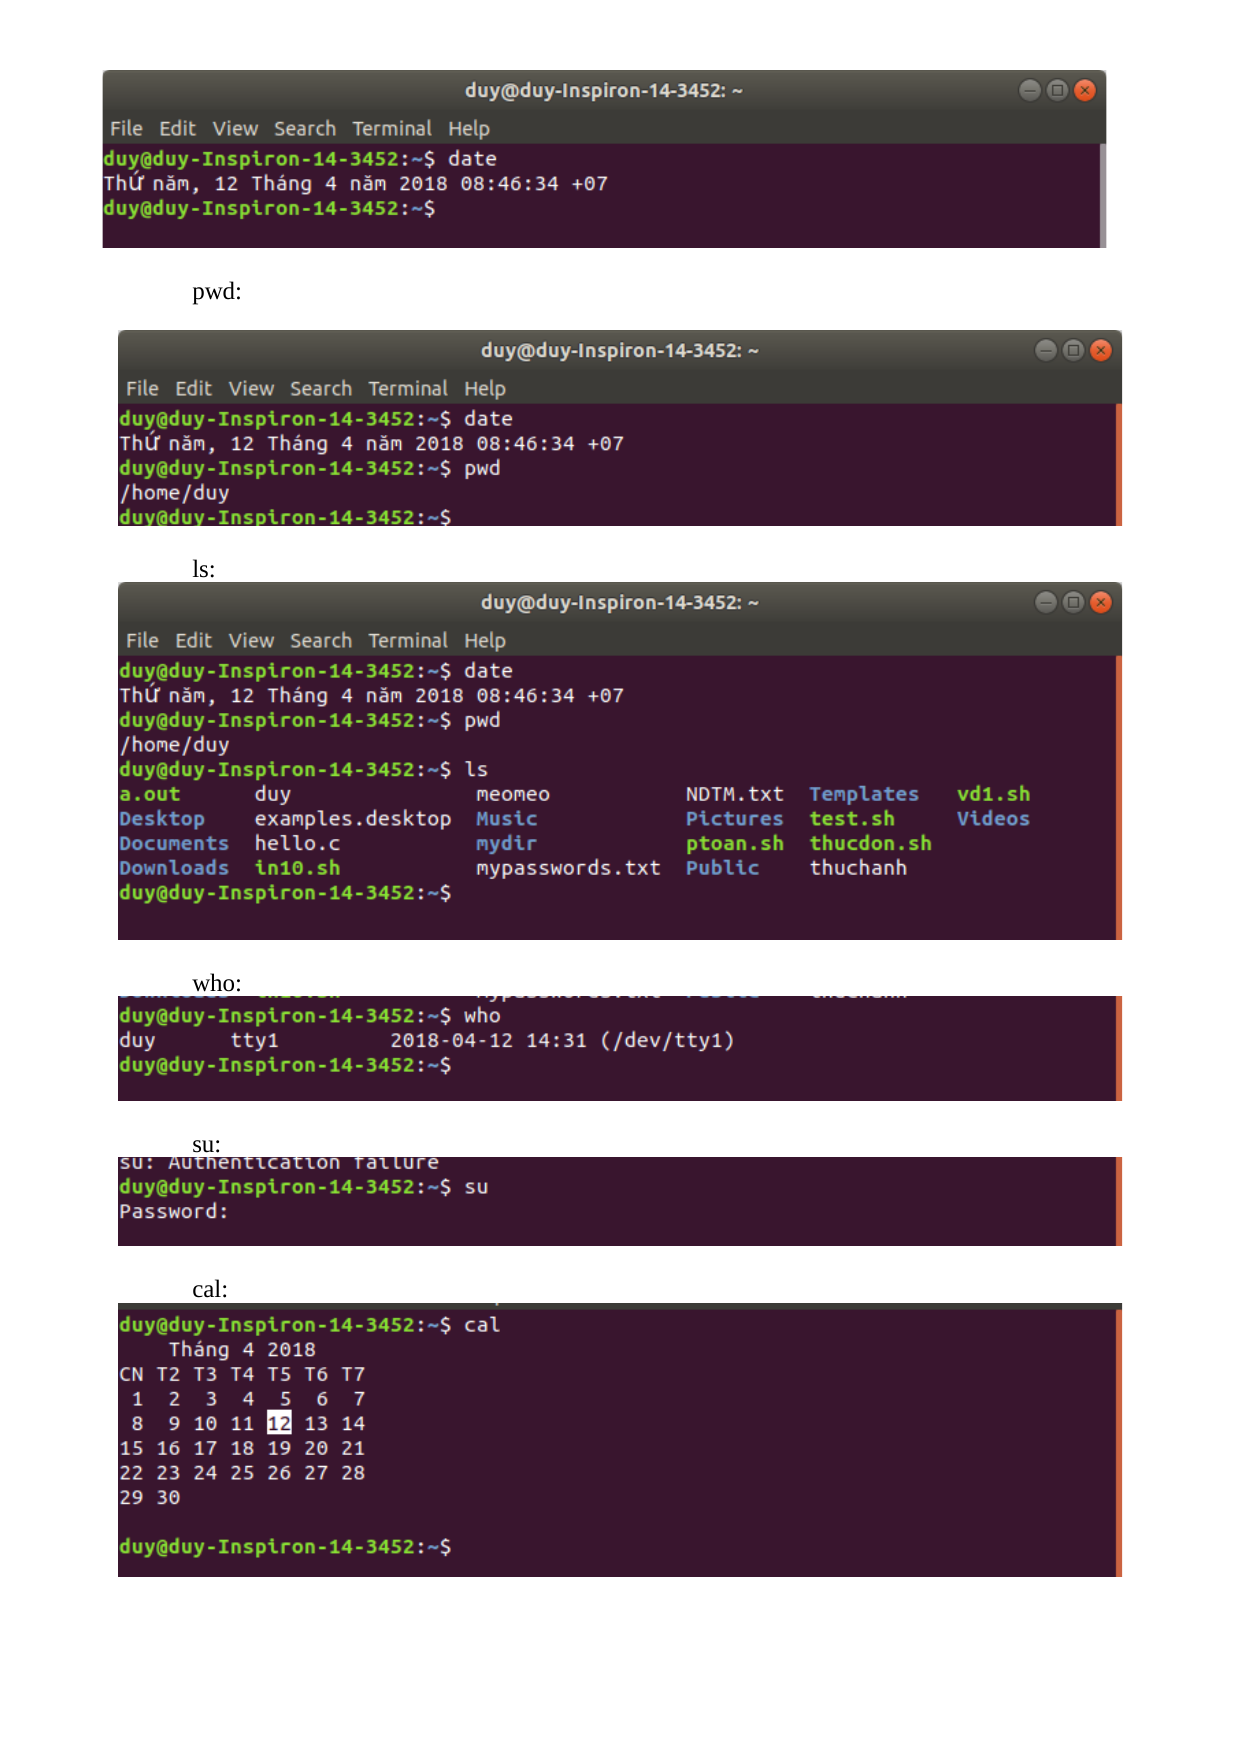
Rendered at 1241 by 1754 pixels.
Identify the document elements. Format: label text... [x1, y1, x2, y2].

text who: [118, 968, 1122, 996]
text su: [118, 1129, 1122, 1157]
text pwd: [118, 276, 1122, 305]
text ls: [118, 554, 1122, 582]
picture [118, 1303, 1123, 1577]
picture [118, 582, 1123, 940]
picture [102, 70, 1107, 248]
picture [118, 330, 1123, 526]
picture [118, 996, 1123, 1101]
text cal: [118, 1274, 1122, 1303]
picture [118, 1157, 1123, 1246]
